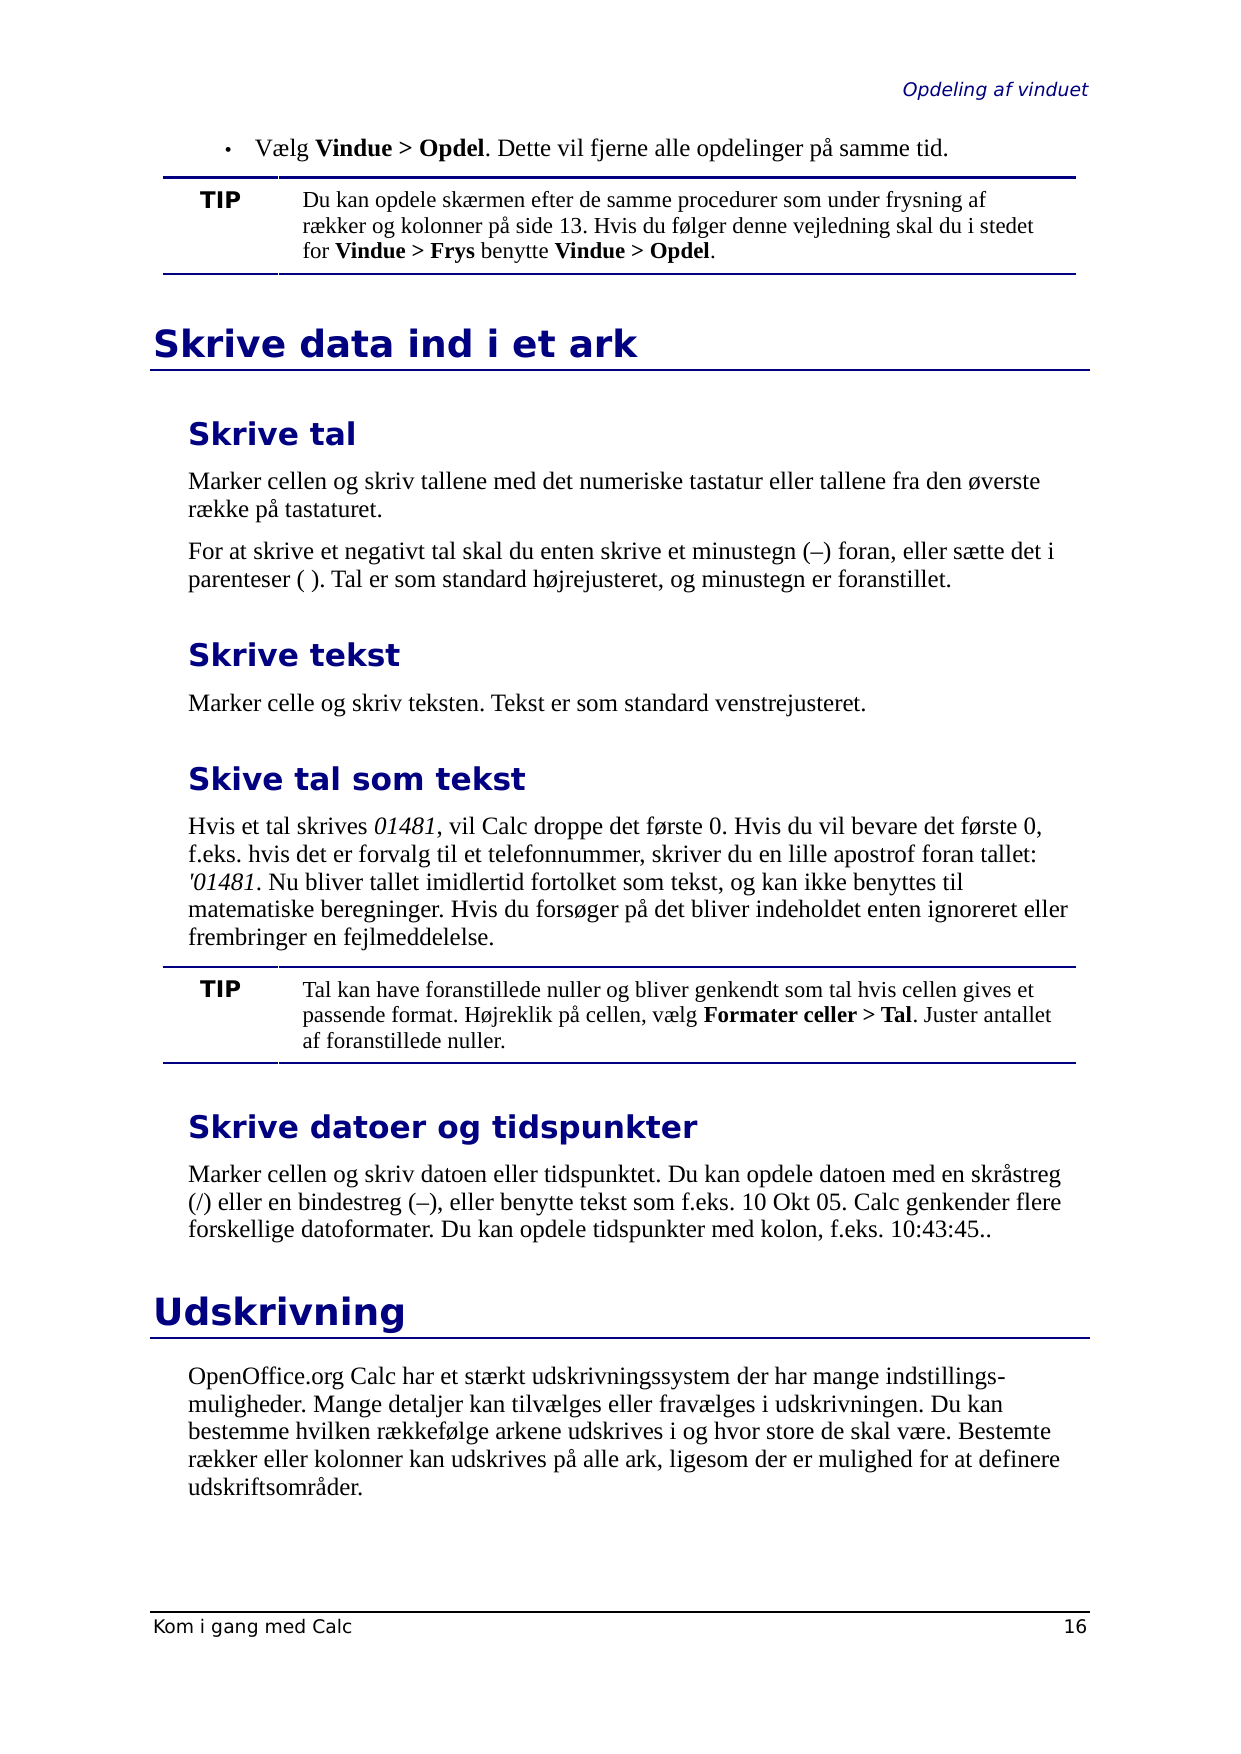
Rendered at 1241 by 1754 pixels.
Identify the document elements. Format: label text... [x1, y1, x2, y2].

text Hvis et tal skrives 01481, vil Calc droppe det første 0. Hvis du vil bevare det første 0, f.eks. hvis det er forvalg til et telefonnummer, skriver du en lille apostrof foran tallet: '01481. Nu bliver tallet imidlertid fortolket som tekst, og kan ikke benyttes til matematiske beregninger. Hvis du forsøger på det bliver indeholdet enten ignoreret eller frembringer en fejlmeddelelse. [188, 812, 1090, 951]
subtitle Skive tal som tekst [188, 761, 1090, 798]
text Marker celle og skriv teksten. Tekst er som standard venstrejusteret. [188, 689, 1090, 716]
table_header Tal kan have foranstillede nuller og bliver genkendt som tal hvis cellen gives et passende format. Højreklik på cellen, vælg Formater celler > Tal. Juster antallet af foranstillede nuller. [279, 968, 1076, 1062]
subtitle Skrive tekst [188, 638, 1090, 674]
text For at skrive et negativt tal skal du enten skrive et minustegn (–) foran, eller sætte det i parenteser ( ). Tal er som standard højrejusteret, og minustegn er foranstillet. [188, 537, 1090, 593]
table_header TIP [163, 179, 278, 273]
list Vælg Vindue > Opdel. Dette vil fjerne alle opdelinger på samme tid. [225, 134, 1090, 162]
subtitle Skrive tal [188, 416, 1090, 452]
subtitle Udskrivning [150, 1288, 1090, 1337]
text Marker cellen og skriv datoen eller tidspunktet. Du kan opdele datoen med en skråstreg (/) eller en bindestreg (–), eller benytte tekst som f.eks. 10 Okt 05. Calc genkender flere forskellige datoformater. Du kan opdele tidspunkter med kolon, f.eks. 10:43:45.. [188, 1160, 1090, 1243]
table_header Du kan opdele skærmen efter de samme procedurer som under frysning af rækker og kolonner på side 13. Hvis du følger denne vejledning skal du i stedet for Vindue > Frys benytte Vindue > Opdel. [279, 179, 1076, 273]
text OpenOffice.org Calc har et stærkt udskrivningssystem der har mange indstillings­muligheder. Mange detaljer kan tilvælges eller fravælges i udskrivningen. Du kan bestemme hvilken rækkefølge arkene udskrives i og hvor store de skal være. Bestemte rækker eller kolonner kan udskrives på alle ark, ligesom der er mulighed for at definere udskriftsområder. [188, 1362, 1090, 1501]
text Marker cellen og skriv tallene med det numeriske tastatur eller tallene fra den øverste række på tastaturet. [188, 467, 1090, 523]
subtitle Skrive datoer og tidspunkter [188, 1109, 1090, 1145]
subtitle Skrive data ind i et ark [150, 320, 1090, 369]
table_header TIP [163, 968, 278, 1062]
